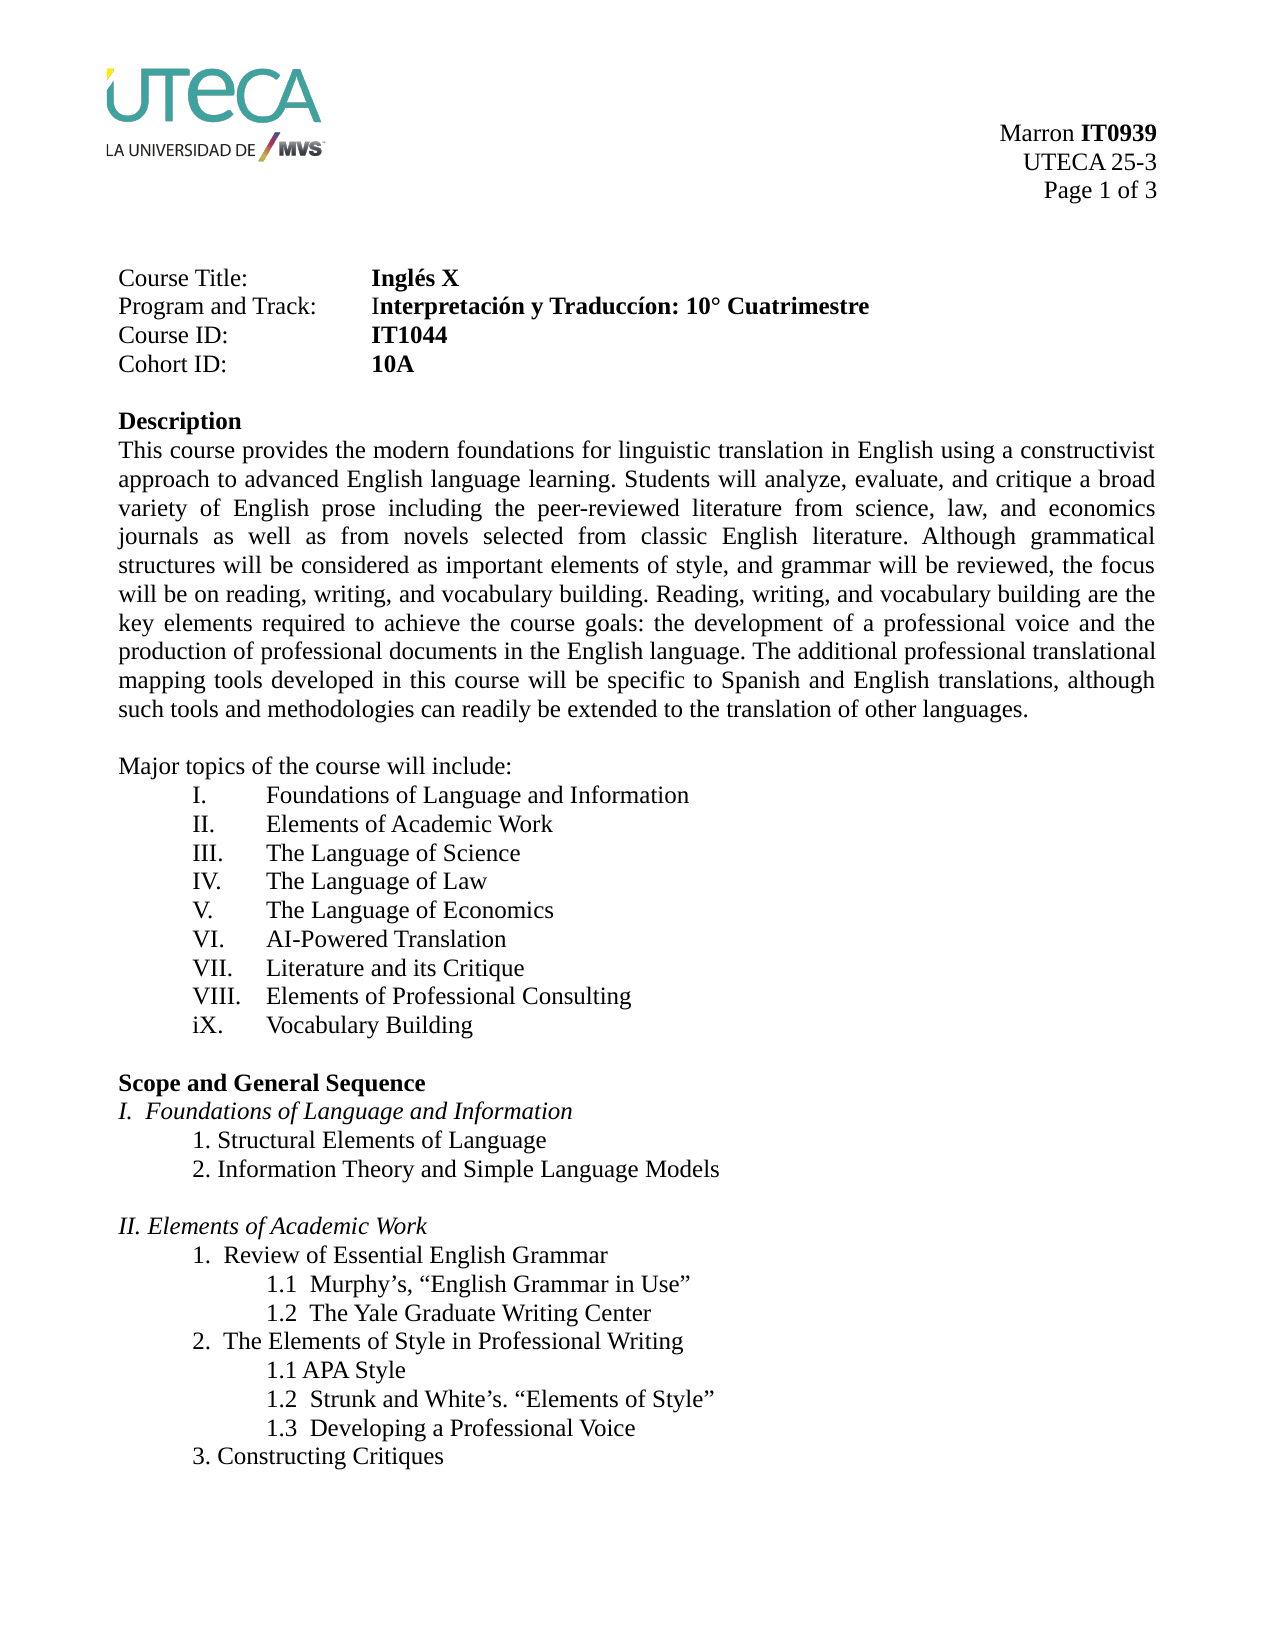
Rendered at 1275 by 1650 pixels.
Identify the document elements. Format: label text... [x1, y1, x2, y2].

text This course provides the modern foundations for linguistic translation in English using a constructivist approach to advanced English language learning. Students will analyze, evaluate, and critique a broad variety of English prose including the peer-reviewed literature from science, law, and economics journals as well as from novels selected from classic English literature. Although grammatical structures will be considered as important elements of style, and grammar will be reviewed, the focus will be on reading, writing, and vocabulary building. Reading, writing, and vocabulary building are the key elements required to achieve the course goals: the development of a professional voice and the production of professional documents in the English language. The additional professional translational mapping tools developed in this course will be specific to Spanish and English translations, although such tools and methodologies can readily be extended to the translation of other languages. [118, 435, 1157, 723]
text Scope and General Sequence [118, 1068, 1157, 1096]
table_cell Cohort ID: [118, 349, 371, 378]
text III. The Language of Science [192, 838, 1157, 866]
text VI. AI-Powered Translation [192, 924, 1157, 953]
text 1.1 Murphy’s, “English Grammar in Use” [192, 1269, 1157, 1298]
table_cell IT1044 [371, 320, 1157, 349]
text 1.2 Strunk and White’s. “Elements of Style” [192, 1384, 1157, 1413]
text 1.3 Developing a Professional Voice [118, 1413, 1157, 1441]
text iX. Vocabulary Building [118, 1010, 1157, 1039]
table_cell Program and Track: [118, 291, 371, 320]
picture [104, 64, 328, 166]
table_cell 10A [371, 349, 1157, 378]
text 2. The Elements of Style in Professional Writing [118, 1326, 1157, 1355]
text I. Foundations of Language and Information [192, 780, 1157, 809]
table_header Course Title: [118, 263, 371, 291]
text VIII. Elements of Professional Consulting [192, 981, 1157, 1010]
text IV. The Language of Law [192, 866, 1157, 895]
text VII. Literature and its Critique [192, 953, 1157, 981]
table_cell Course ID: [118, 320, 371, 349]
text I. Foundations of Language and Information [118, 1096, 1157, 1125]
table_cell Interpretación y Traduccíon: 10° Cuatrimestre [371, 291, 1157, 320]
text 1. Review of Essential English Grammar [118, 1240, 1157, 1269]
text II. Elements of Academic Work [192, 809, 1157, 838]
text 1. Structural Elements of Language [192, 1125, 1157, 1154]
text 3. Constructing Critiques [192, 1441, 1157, 1470]
text V. The Language of Economics [192, 895, 1157, 924]
text 1.2 The Yale Graduate Writing Center [192, 1298, 1157, 1326]
text Major topics of the course will include: [118, 751, 1157, 780]
text II. Elements of Academic Work [118, 1211, 1157, 1240]
table_header Inglés X [371, 263, 1157, 291]
text Description [118, 406, 1157, 435]
text 2. Information Theory and Simple Language Models [192, 1154, 1157, 1183]
text 1.1 APA Style [192, 1355, 1157, 1384]
